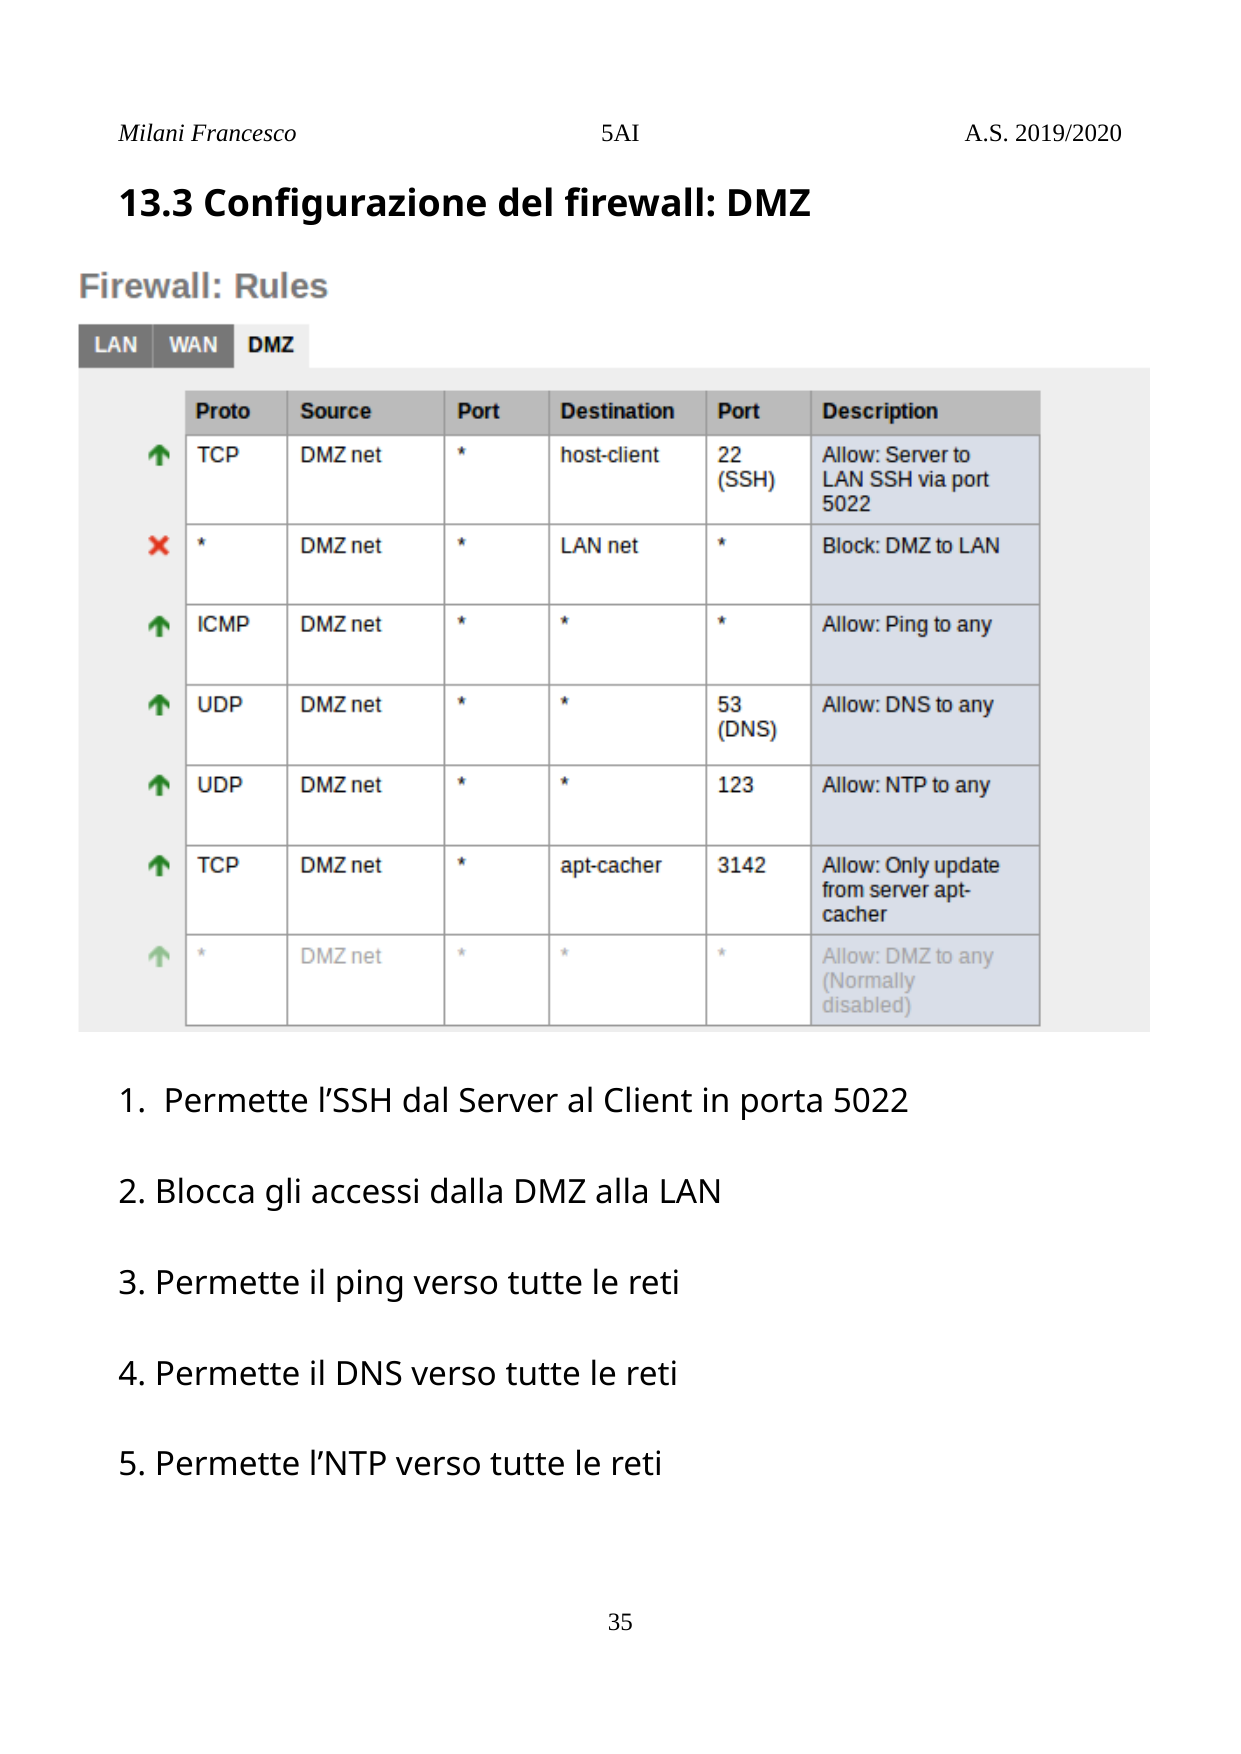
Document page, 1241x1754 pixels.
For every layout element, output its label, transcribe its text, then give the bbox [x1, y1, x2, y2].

text 1. Permette l’SSH dal Server al Client in porta 5022 [118, 1077, 1122, 1122]
text 13.3 Configurazione del firewall: DMZ [118, 176, 1122, 227]
text 5. Permette l’NTP verso tutte le reti [118, 1440, 1122, 1486]
picture [72, 260, 1150, 1032]
text 3. Permette il ping verso tutte le reti [118, 1258, 1122, 1304]
text 4. Permette il DNS verso tutte le reti [118, 1349, 1122, 1395]
text 2. Blocca gli accessi dalla DMZ alla LAN [118, 1168, 1122, 1213]
